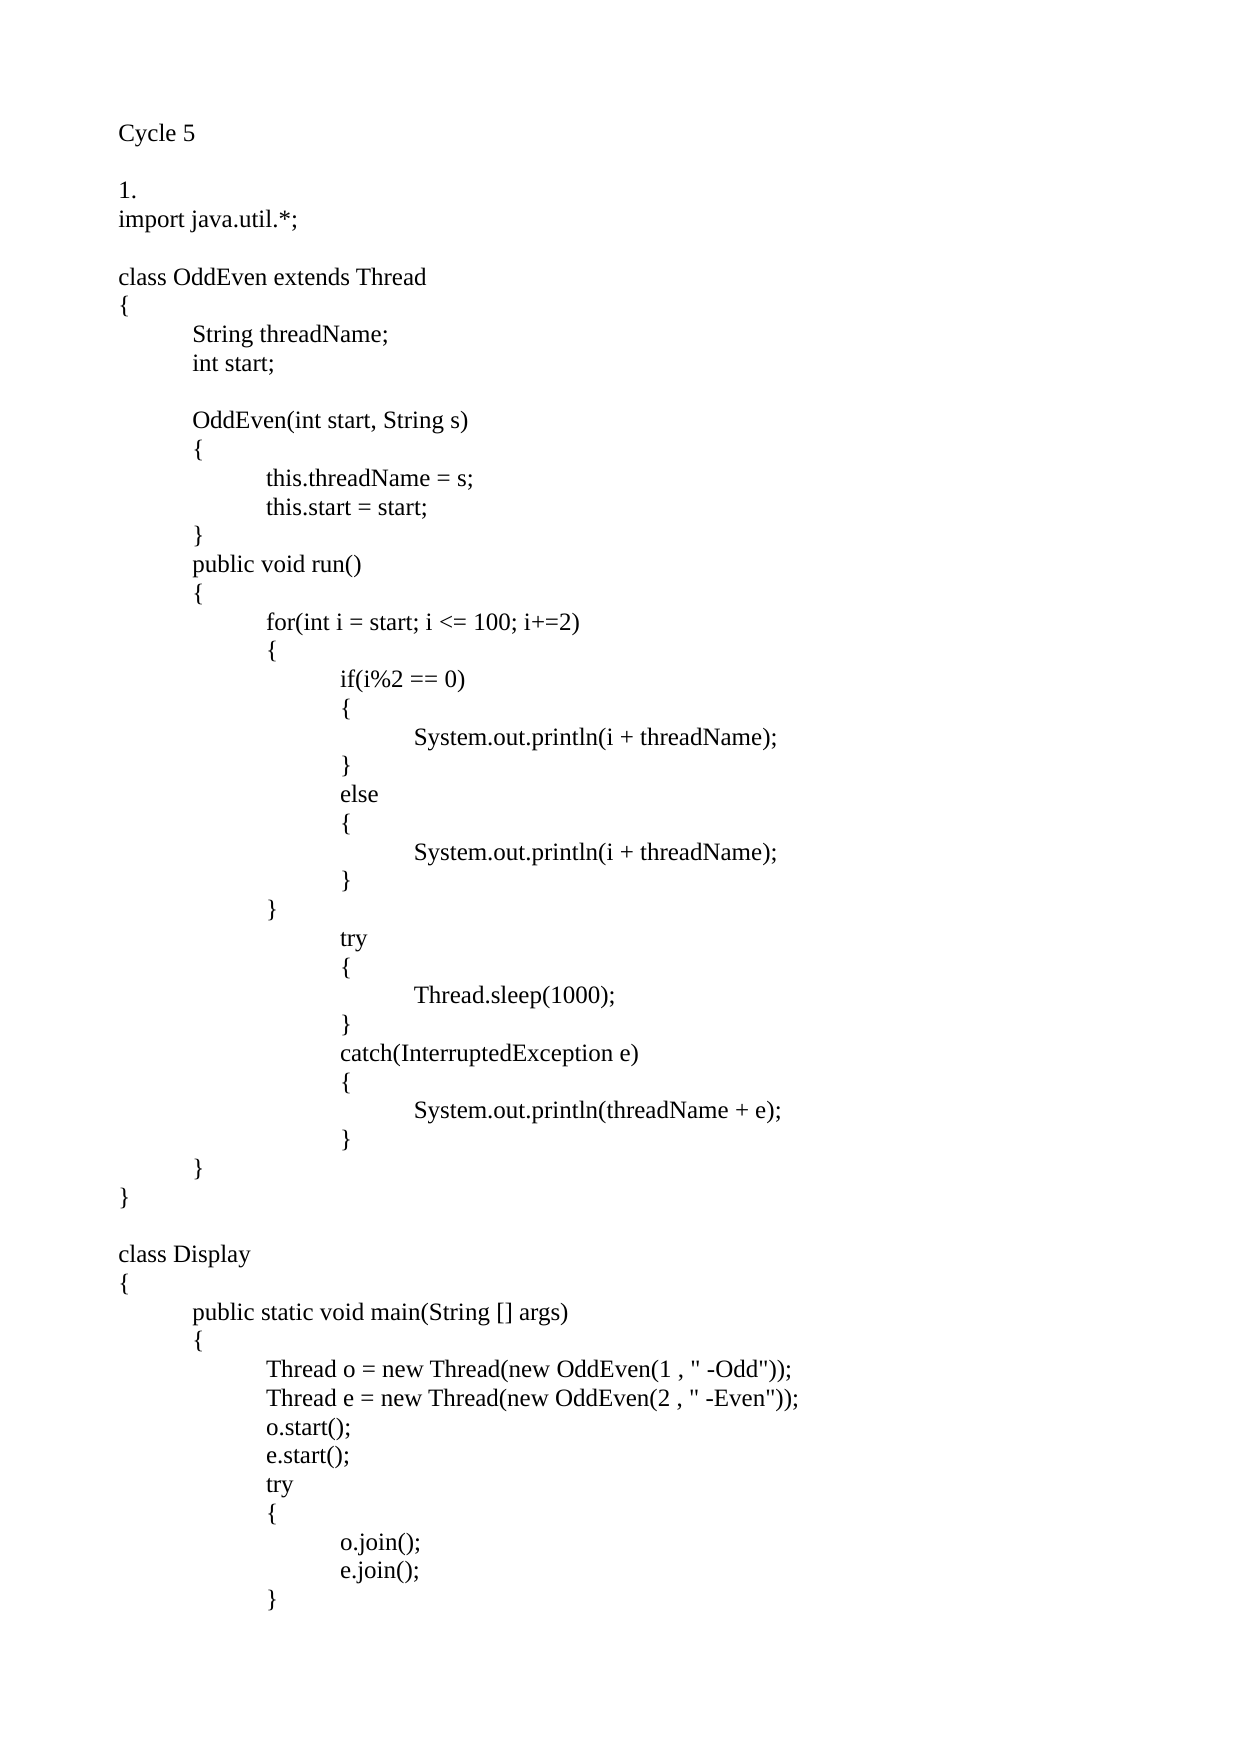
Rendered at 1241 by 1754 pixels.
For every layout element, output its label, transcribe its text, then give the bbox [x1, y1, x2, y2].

text class OddEven extends Thread [118, 262, 1122, 291]
text String threadName; [118, 319, 1122, 348]
text { [118, 693, 1122, 722]
text class Display [118, 1239, 1122, 1268]
text 1. [118, 176, 1122, 204]
text } [118, 751, 1122, 779]
text { [118, 434, 1122, 463]
text { [118, 291, 1122, 319]
text { [118, 808, 1122, 837]
text } [118, 1182, 1122, 1211]
text { [118, 1268, 1122, 1297]
text for(int i = start; i <= 100; i+=2) [118, 607, 1122, 636]
text } [118, 1009, 1122, 1038]
text else [118, 779, 1122, 808]
text o.start(); [118, 1412, 1122, 1441]
text Thread.sleep(1000); [118, 981, 1122, 1009]
text Thread o = new Thread(new OddEven(1 , " -Odd")); [118, 1354, 1122, 1383]
text Thread e = new Thread(new OddEven(2 , " -Even")); [118, 1383, 1122, 1412]
text { [118, 578, 1122, 607]
text try [118, 923, 1122, 952]
text { [118, 1067, 1122, 1096]
text catch(InterruptedException e) [118, 1038, 1122, 1067]
text System.out.println(threadName + e); [118, 1096, 1122, 1124]
text } [118, 894, 1122, 923]
text } [118, 866, 1122, 894]
text Cycle 5 [118, 118, 1122, 147]
text OddEven(int start, String s) [118, 406, 1122, 434]
text { [118, 1326, 1122, 1354]
text try [118, 1469, 1122, 1498]
text { [118, 1498, 1122, 1527]
text } [118, 1153, 1122, 1182]
text } [118, 1584, 1122, 1613]
text } [118, 1124, 1122, 1153]
text o.join(); [118, 1527, 1122, 1556]
text public void run() [118, 549, 1122, 578]
text if(i%2 == 0) [118, 664, 1122, 693]
text { [118, 952, 1122, 981]
text System.out.println(i + threadName); [118, 722, 1122, 751]
text this.start = start; [118, 492, 1122, 521]
text int start; [118, 348, 1122, 377]
text e.join(); [118, 1556, 1122, 1584]
text this.threadName = s; [118, 463, 1122, 492]
text { [118, 636, 1122, 664]
text import java.util.*; [118, 204, 1122, 233]
text public static void main(String [] args) [118, 1297, 1122, 1326]
text System.out.println(i + threadName); [118, 837, 1122, 866]
text e.start(); [118, 1441, 1122, 1469]
text } [118, 521, 1122, 549]
